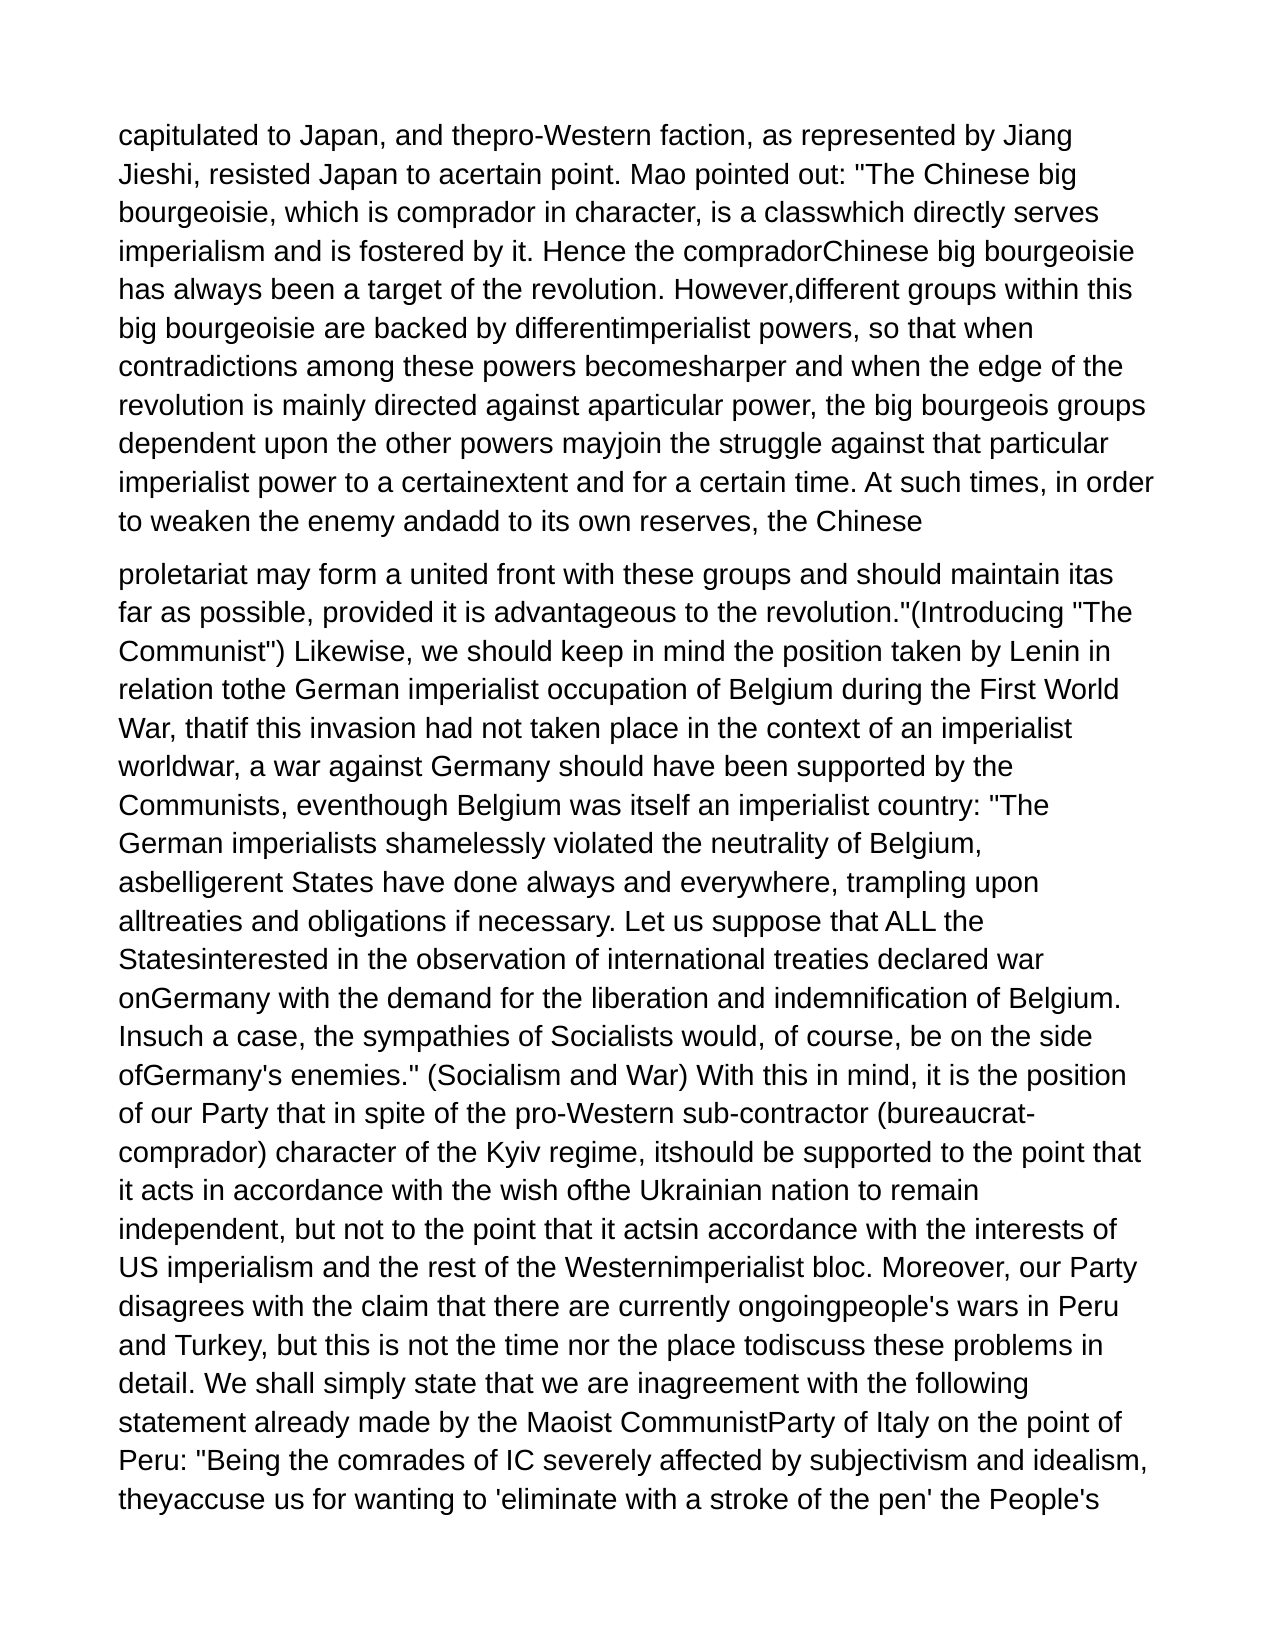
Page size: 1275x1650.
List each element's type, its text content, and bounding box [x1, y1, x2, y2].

text proletariat may form a united front with these groups and should maintain itas far as possible, provided it is advantageous to the revolution."(Introducing "The Communist") Likewise, we should keep in mind the position taken by Lenin in relation tothe German imperialist occupation of Belgium during the First World War, thatif this invasion had not taken place in the context of an imperialist worldwar, a war against Germany should have been supported by the Communists, eventhough Belgium was itself an imperialist country: "The German imperialists shamelessly violated the neutrality of Belgium, asbelligerent States have done always and everywhere, trampling upon alltreaties and obligations if necessary. Let us suppose that ALL the Statesinterested in the observation of international treaties declared war onGermany with the demand for the liberation and indemnification of Belgium. Insuch a case, the sympathies of Socialists would, of course, be on the side ofGermany's enemies." (Socialism and War) With this in mind, it is the position of our Party that in spite of the pro-Western sub-contractor (bureaucrat-comprador) character of the Kyiv regime, itshould be supported to the point that it acts in accordance with the wish ofthe Ukrainian nation to remain independent, but not to the point that it actsin accordance with the interests of US imperialism and the rest of the Westernimperialist bloc. Moreover, our Party disagrees with the claim that there are currently ongoingpeople's wars in Peru and Turkey, but this is not the time nor the place todiscuss these problems in detail. We shall simply state that we are inagreement with the following statement already made by the Maoist CommunistParty of Italy on the point of Peru: "Being the comrades of IC severely affected by subjectivism and idealism, theyaccuse us for wanting to 'eliminate with a stroke of the pen' the People's [118, 557, 1157, 1515]
text capitulated to Japan, and thepro-Western faction, as represented by Jiang Jieshi, resisted Japan to acertain point. Mao pointed out: "The Chinese big bourgeoisie, which is comprador in character, is a classwhich directly serves imperialism and is fostered by it. Hence the compradorChinese big bourgeoisie has always been a target of the revolution. However,different groups within this big bourgeoisie are backed by differentimperialist powers, so that when contradictions among these powers becomesharper and when the edge of the revolution is mainly directed against aparticular power, the big bourgeois groups dependent upon the other powers mayjoin the struggle against that particular imperialist power to a certainextent and for a certain time. At such times, in order to weaken the enemy andadd to its own reserves, the Chinese [118, 118, 1157, 537]
